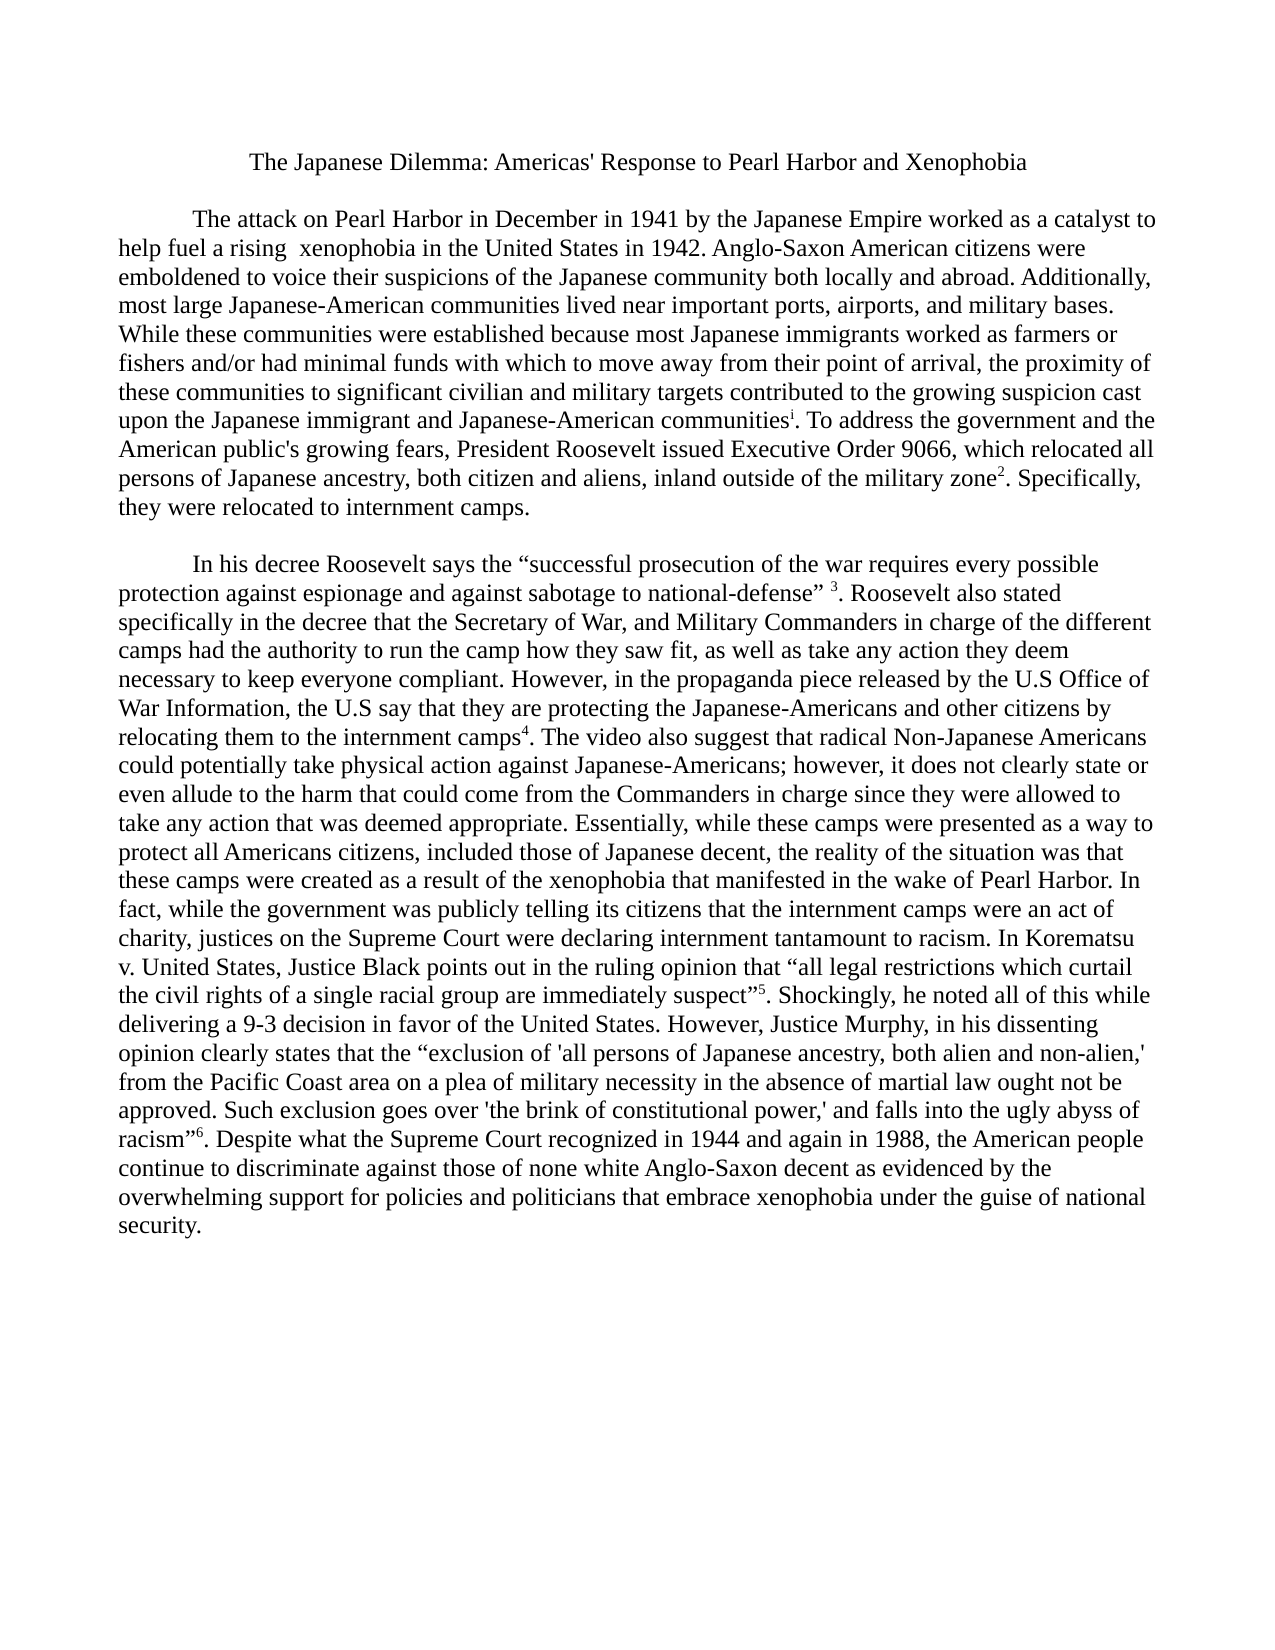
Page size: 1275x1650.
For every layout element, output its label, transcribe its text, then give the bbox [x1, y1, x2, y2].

text The attack on Pearl Harbor in December in 1941 by the Japanese Empire worked as a catalyst to help fuel a rising xenophobia in the United States in 1942. Anglo-Saxon American citizens were emboldened to voice their suspicions of the Japanese community both locally and abroad. Additionally, most large Japanese-American communities lived near important ports, airports, and military bases. While these communities were established because most Japanese immigrants worked as farmers or fishers and/or had minimal funds with which to move away from their point of arrival, the proximity of these communities to significant civilian and military targets contributed to the growing suspicion cast upon the Japanese immigrant and Japanese-American communities. To address the government and the American public's growing fears, President Roosevelt issued Executive Order 9066, which relocated all persons of Japanese ancestry, both citizen and aliens, inland outside of the military zone. Specifically, they were relocated to internment camps. [118, 204, 1157, 521]
text In his decree Roosevelt says the “successful prosecution of the war requires every possible protection against espionage and against sabotage to national-defense” . Roosevelt also stated specifically in the decree that the Secretary of War, and Military Commanders in charge of the different camps had the authority to run the camp how they saw fit, as well as take any action they deem necessary to keep everyone compliant. However, in the propaganda piece released by the U.S Office of War Information, the U.S say that they are protecting the Japanese-Americans and other citizens by relocating them to the internment camps. The video also suggest that radical Non-Japanese Americans could potentially take physical action against Japanese-Americans; however, it does not clearly state or even allude to the harm that could come from the Commanders in charge since they were allowed to take any action that was deemed appropriate. Essentially, while these camps were presented as a way to protect all Americans citizens, included those of Japanese decent, the reality of the situation was that these camps were created as a result of the xenophobia that manifested in the wake of Pearl Harbor. In fact, while the government was publicly telling its citizens that the internment camps were an act of charity, justices on the Supreme Court were declaring internment tantamount to racism. In Korematsu v. United States, Justice Black points out in the ruling opinion that “all legal restrictions which curtail the civil rights of a single racial group are immediately suspect”. Shockingly, he noted all of this while delivering a 9-3 decision in favor of the United States. However, Justice Murphy, in his dissenting opinion clearly states that the “exclusion of 'all persons of Japanese ancestry, both alien and non-alien,' from the Pacific Coast area on a plea of military necessity in the absence of martial law ought not be approved. Such exclusion goes over 'the brink of constitutional power,' and falls into the ugly abyss of racism”. Despite what the Supreme Court recognized in 1944 and again in 1988, the American people continue to discriminate against those of none white Anglo-Saxon decent as evidenced by the overwhelming support for policies and politicians that embrace xenophobia under the guise of national security. [118, 549, 1157, 1239]
text The Japanese Dilemma: Americas' Response to Pearl Harbor and Xenophobia [118, 147, 1157, 176]
